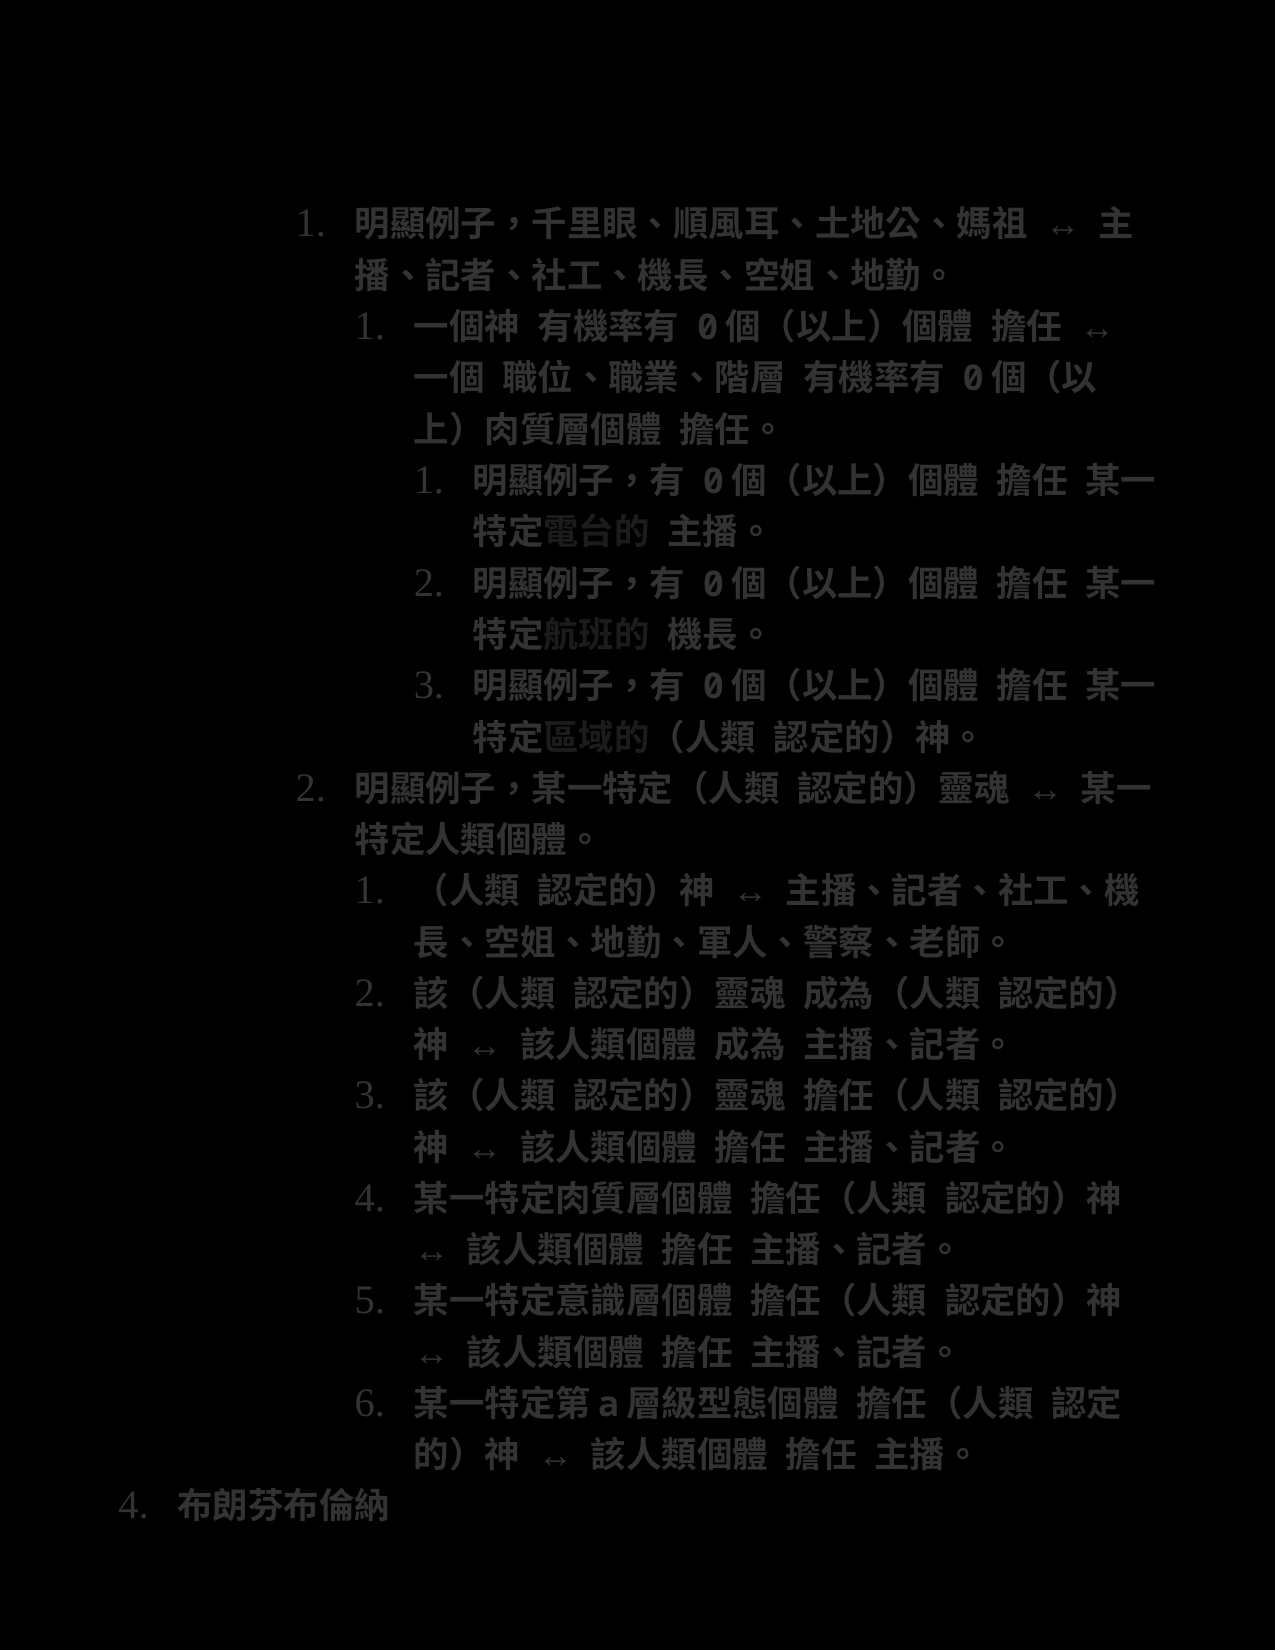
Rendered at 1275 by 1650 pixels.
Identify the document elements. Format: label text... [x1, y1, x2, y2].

list 該（人類 認定的）靈魂 成為（人類 認定的）神 ↔ 該人類個體 成為 主播、記者。 [354, 965, 1157, 1068]
list 一個神 有機率有 0個（以上）個體 擔任 ↔ 一個 職位、職業、階層 有機率有 0個（以上）肉質層個體 擔任。 [354, 298, 1157, 452]
list 某一特定意識層個體 擔任（人類 認定的）神 ↔ 該人類個體 擔任 主播、記者。 [354, 1273, 1157, 1375]
list 布朗芬布倫納 [118, 1478, 1157, 1529]
list 某一特定肉質層個體 擔任（人類 認定的）神 ↔ 該人類個體 擔任 主播、記者。 [354, 1170, 1157, 1273]
list （人類 認定的）神 ↔ 主播、記者、社工、機長、空姐、地勤、軍人、警察、老師。 [354, 863, 1157, 965]
list 明顯例子，有 0個（以上）個體 擔任 某一特定區域的（人類 認定的）神。 [413, 657, 1157, 760]
list 明顯例子，有 0個（以上）個體 擔任 某一特定航班的 機長。 [413, 555, 1157, 657]
list 明顯例子，某一特定（人類 認定的）靈魂 ↔ 某一特定人類個體。 [295, 760, 1157, 863]
list 某一特定第a層級型態個體 擔任（人類 認定的）神 ↔ 該人類個體 擔任 主播。 [354, 1375, 1157, 1478]
list 明顯例子，有 0個（以上）個體 擔任 某一特定電台的 主播。 [413, 452, 1157, 555]
list 該（人類 認定的）靈魂 擔任（人類 認定的）神 ↔ 該人類個體 擔任 主播、記者。 [354, 1068, 1157, 1170]
list 明顯例子，千里眼、順風耳、土地公、媽祖 ↔ 主播、記者、社工、機長、空姐、地勤。 [295, 196, 1157, 298]
